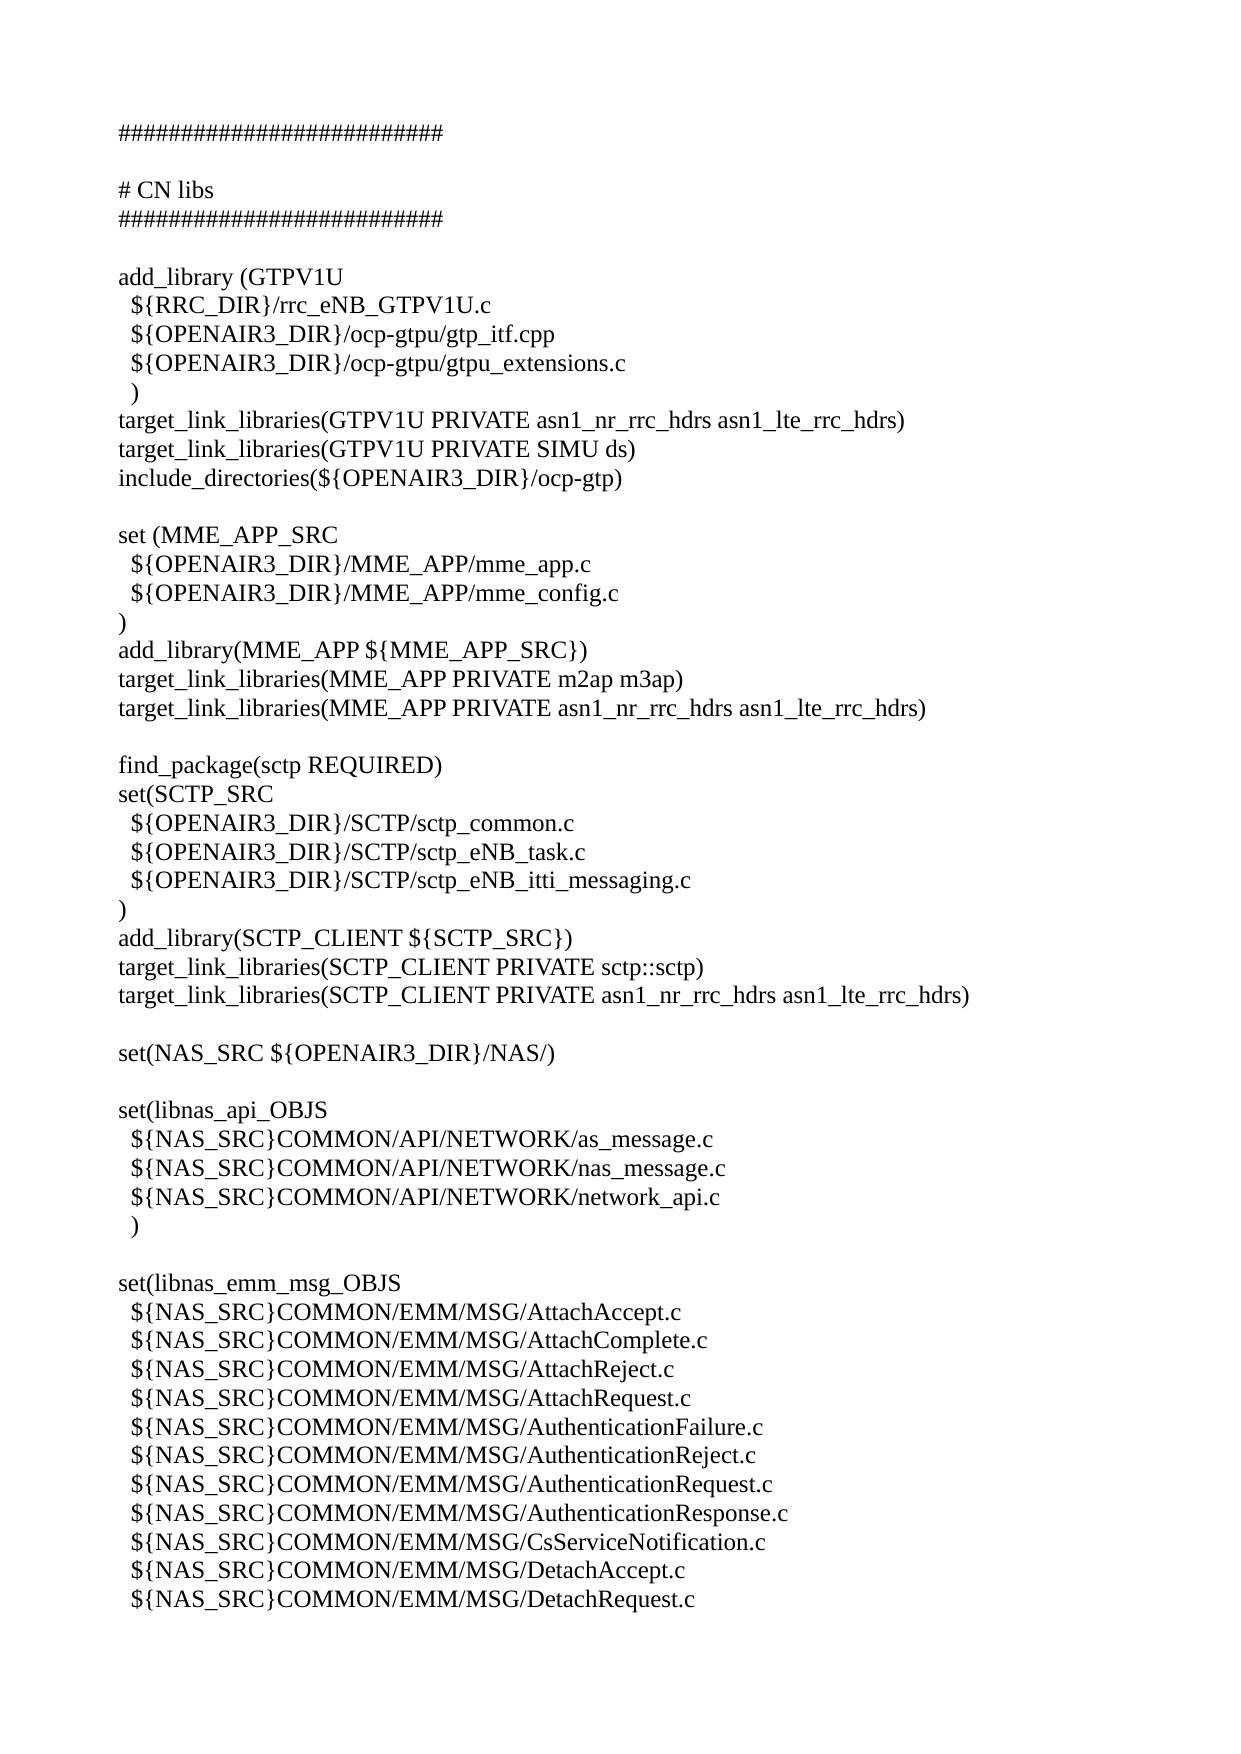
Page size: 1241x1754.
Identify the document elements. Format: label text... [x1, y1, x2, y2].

text ${OPENAIR3_DIR}/ocp-gtpu/gtpu_extensions.c [118, 348, 1122, 377]
text set(SCTP_SRC [118, 779, 1122, 808]
text ${OPENAIR3_DIR}/ocp-gtpu/gtp_itf.cpp [118, 319, 1122, 348]
text ) [118, 377, 1122, 406]
text target_link_libraries(MME_APP PRIVATE m2ap m3ap) [118, 664, 1122, 693]
text add_library(SCTP_CLIENT ${SCTP_SRC}) [118, 923, 1122, 952]
text ${NAS_SRC}COMMON/EMM/MSG/DetachAccept.c [118, 1556, 1122, 1584]
text find_package(sctp REQUIRED) [118, 751, 1122, 779]
text target_link_libraries(MME_APP PRIVATE asn1_nr_rrc_hdrs asn1_lte_rrc_hdrs) [118, 693, 1122, 722]
text ${OPENAIR3_DIR}/SCTP/sctp_eNB_itti_messaging.c [118, 866, 1122, 894]
text target_link_libraries(GTPV1U PRIVATE asn1_nr_rrc_hdrs asn1_lte_rrc_hdrs) [118, 406, 1122, 434]
text set(libnas_emm_msg_OBJS [118, 1268, 1122, 1297]
text ) [118, 607, 1122, 636]
text ${NAS_SRC}COMMON/EMM/MSG/AuthenticationResponse.c [118, 1498, 1122, 1527]
text target_link_libraries(SCTP_CLIENT PRIVATE asn1_nr_rrc_hdrs asn1_lte_rrc_hdrs) [118, 981, 1122, 1009]
text set(libnas_api_OBJS [118, 1096, 1122, 1124]
text ${NAS_SRC}COMMON/EMM/MSG/AuthenticationFailure.c [118, 1412, 1122, 1441]
text ${NAS_SRC}COMMON/EMM/MSG/AuthenticationRequest.c [118, 1469, 1122, 1498]
text ${NAS_SRC}COMMON/EMM/MSG/AttachReject.c [118, 1354, 1122, 1383]
text ${NAS_SRC}COMMON/EMM/MSG/AttachAccept.c [118, 1297, 1122, 1326]
text ${NAS_SRC}COMMON/EMM/MSG/AuthenticationReject.c [118, 1441, 1122, 1469]
text ${RRC_DIR}/rrc_eNB_GTPV1U.c [118, 291, 1122, 319]
text ${OPENAIR3_DIR}/SCTP/sctp_common.c [118, 808, 1122, 837]
text target_link_libraries(SCTP_CLIENT PRIVATE sctp::sctp) [118, 952, 1122, 981]
text ########################## [118, 118, 1122, 147]
text ${NAS_SRC}COMMON/API/NETWORK/network_api.c [118, 1182, 1122, 1211]
text ${NAS_SRC}COMMON/EMM/MSG/DetachRequest.c [118, 1584, 1122, 1613]
text include_directories(${OPENAIR3_DIR}/ocp-gtp) [118, 463, 1122, 492]
text ) [118, 894, 1122, 923]
text target_link_libraries(GTPV1U PRIVATE SIMU ds) [118, 434, 1122, 463]
text ${NAS_SRC}COMMON/API/NETWORK/as_message.c [118, 1124, 1122, 1153]
text set(NAS_SRC ${OPENAIR3_DIR}/NAS/) [118, 1038, 1122, 1067]
text ${OPENAIR3_DIR}/MME_APP/mme_config.c [118, 578, 1122, 607]
text ) [118, 1211, 1122, 1239]
text ########################## [118, 204, 1122, 233]
text ${NAS_SRC}COMMON/EMM/MSG/AttachRequest.c [118, 1383, 1122, 1412]
text ${NAS_SRC}COMMON/EMM/MSG/AttachComplete.c [118, 1326, 1122, 1354]
text # CN libs [118, 176, 1122, 204]
text add_library (GTPV1U [118, 262, 1122, 291]
text set (MME_APP_SRC [118, 521, 1122, 549]
text ${NAS_SRC}COMMON/EMM/MSG/CsServiceNotification.c [118, 1527, 1122, 1556]
text ${OPENAIR3_DIR}/SCTP/sctp_eNB_task.c [118, 837, 1122, 866]
text ${NAS_SRC}COMMON/API/NETWORK/nas_message.c [118, 1153, 1122, 1182]
text add_library(MME_APP ${MME_APP_SRC}) [118, 636, 1122, 664]
text ${OPENAIR3_DIR}/MME_APP/mme_app.c [118, 549, 1122, 578]
